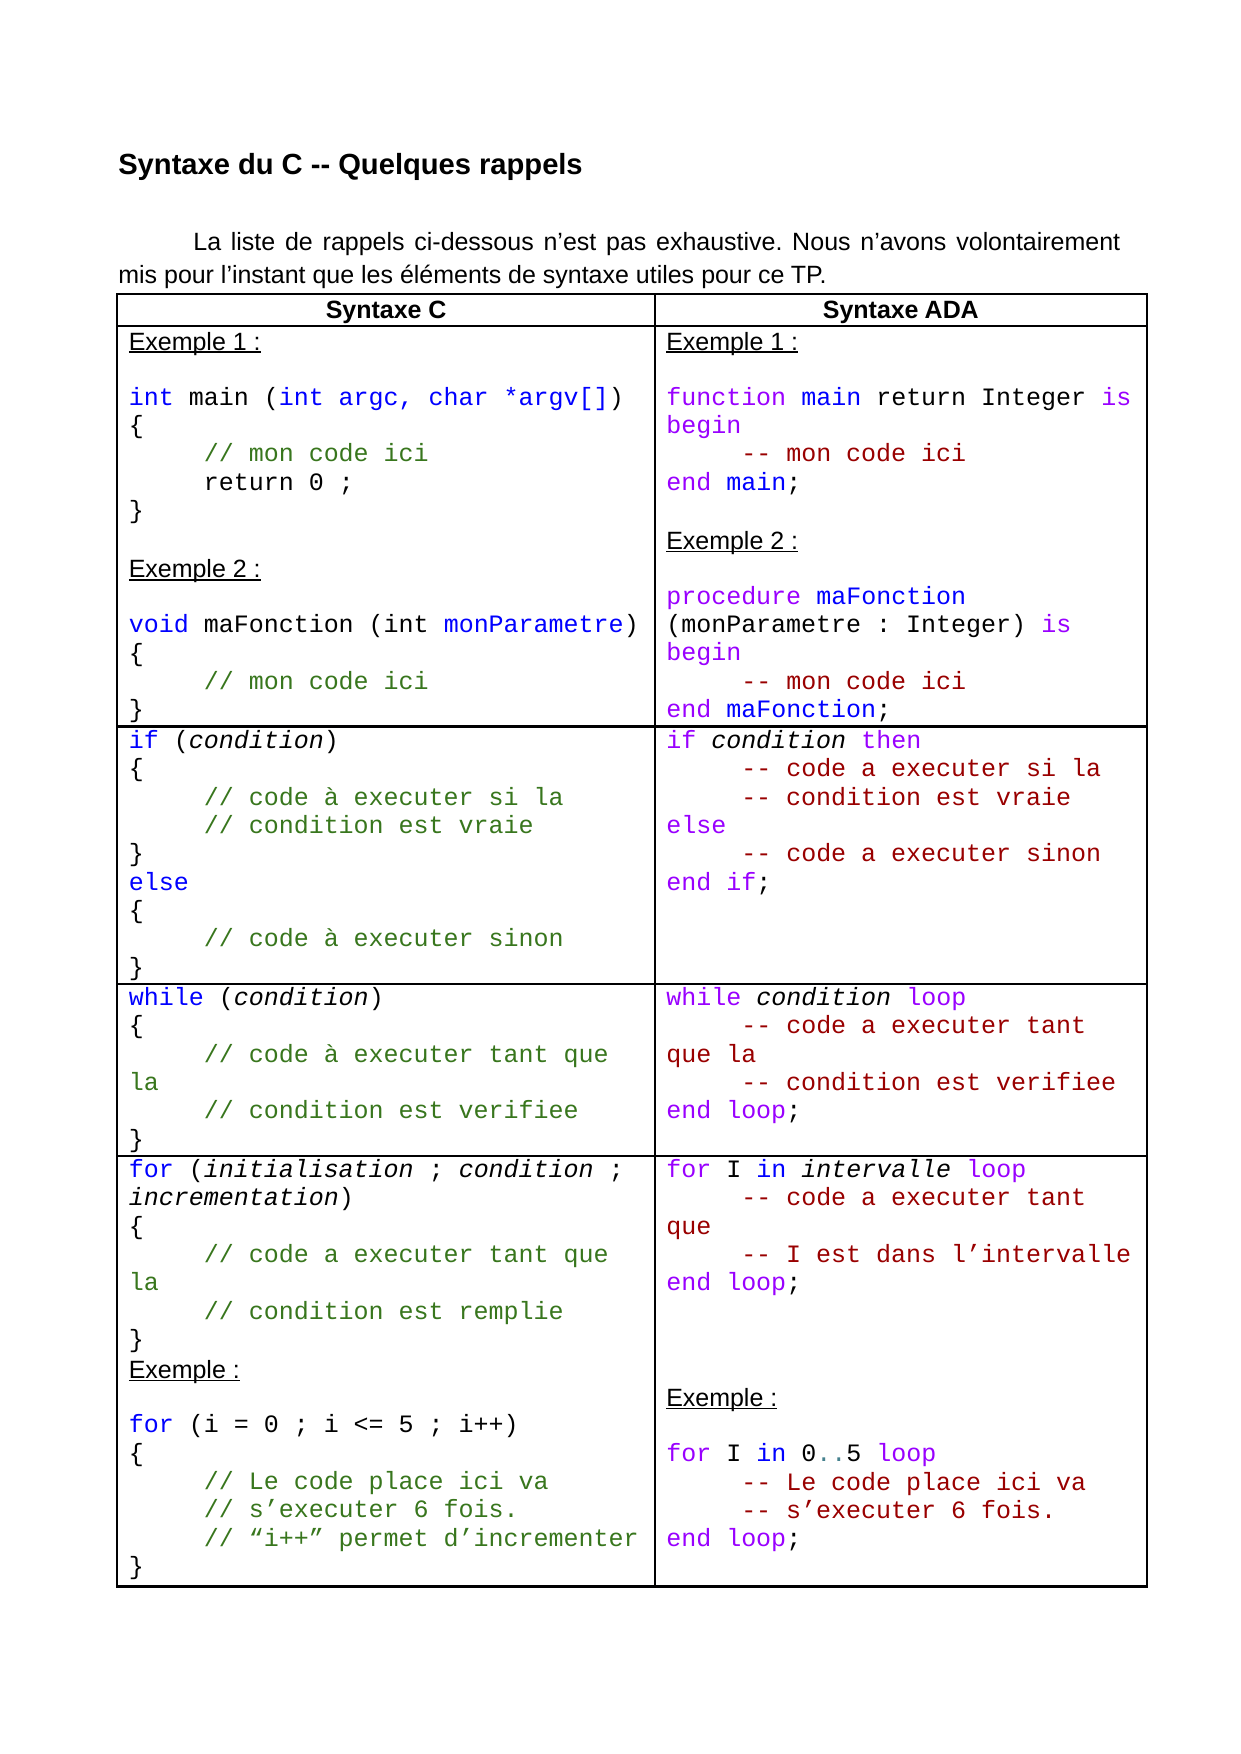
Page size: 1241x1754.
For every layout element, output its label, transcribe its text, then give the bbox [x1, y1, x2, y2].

table_cell Exemple 1 : function main return Integer is begin -- mon code ici end main; Exemple 2 : procedure maFonction (monParametre : Integer) is begin -- mon code ici end maFonction; [656, 327, 1146, 725]
table_cell Exemple 1 : int main (int argc, char *argv[]) { // mon code ici return 0 ; } Exemple 2 : void maFonction (int monParametre) { // mon code ici } [118, 327, 654, 725]
table_cell while condition loop -- code a executer tant que la -- condition est verifiee end loop; [656, 985, 1146, 1154]
table_header Syntaxe C [118, 295, 654, 324]
text La liste de rappels ci-dessous n’est pas exhaustive. Nous n’avons volontairement mis pour l’instant que les éléments de syntaxe utiles pour ce TP. [118, 227, 1122, 289]
table_cell if condition then -- code a executer si la -- condition est vraie else -- code a executer sinon end if; [656, 728, 1146, 982]
table_cell if (condition) { // code à executer si la // condition est vraie } else { // code à executer sinon } [118, 728, 654, 982]
table_cell for I in intervalle loop -- code a executer tant que -- I est dans l’intervalle end loop; Exemple : for I in 0..5 loop -- Le code place ici va -- s’executer 6 fois. end loop; [656, 1157, 1146, 1585]
table_header Syntaxe ADA [656, 295, 1146, 324]
table_cell for (initialisation ; condition ; incrementation) { // code a executer tant que la // condition est remplie } Exemple : for (i = 0 ; i <= 5 ; i++) { // Le code place ici va // s’executer 6 fois. // “i++” permet d’incrementer } [118, 1157, 654, 1585]
subtitle Syntaxe du C -- Quelques rappels [118, 147, 1122, 181]
table_cell while (condition) { // code à executer tant que la // condition est verifiee } [118, 985, 654, 1154]
